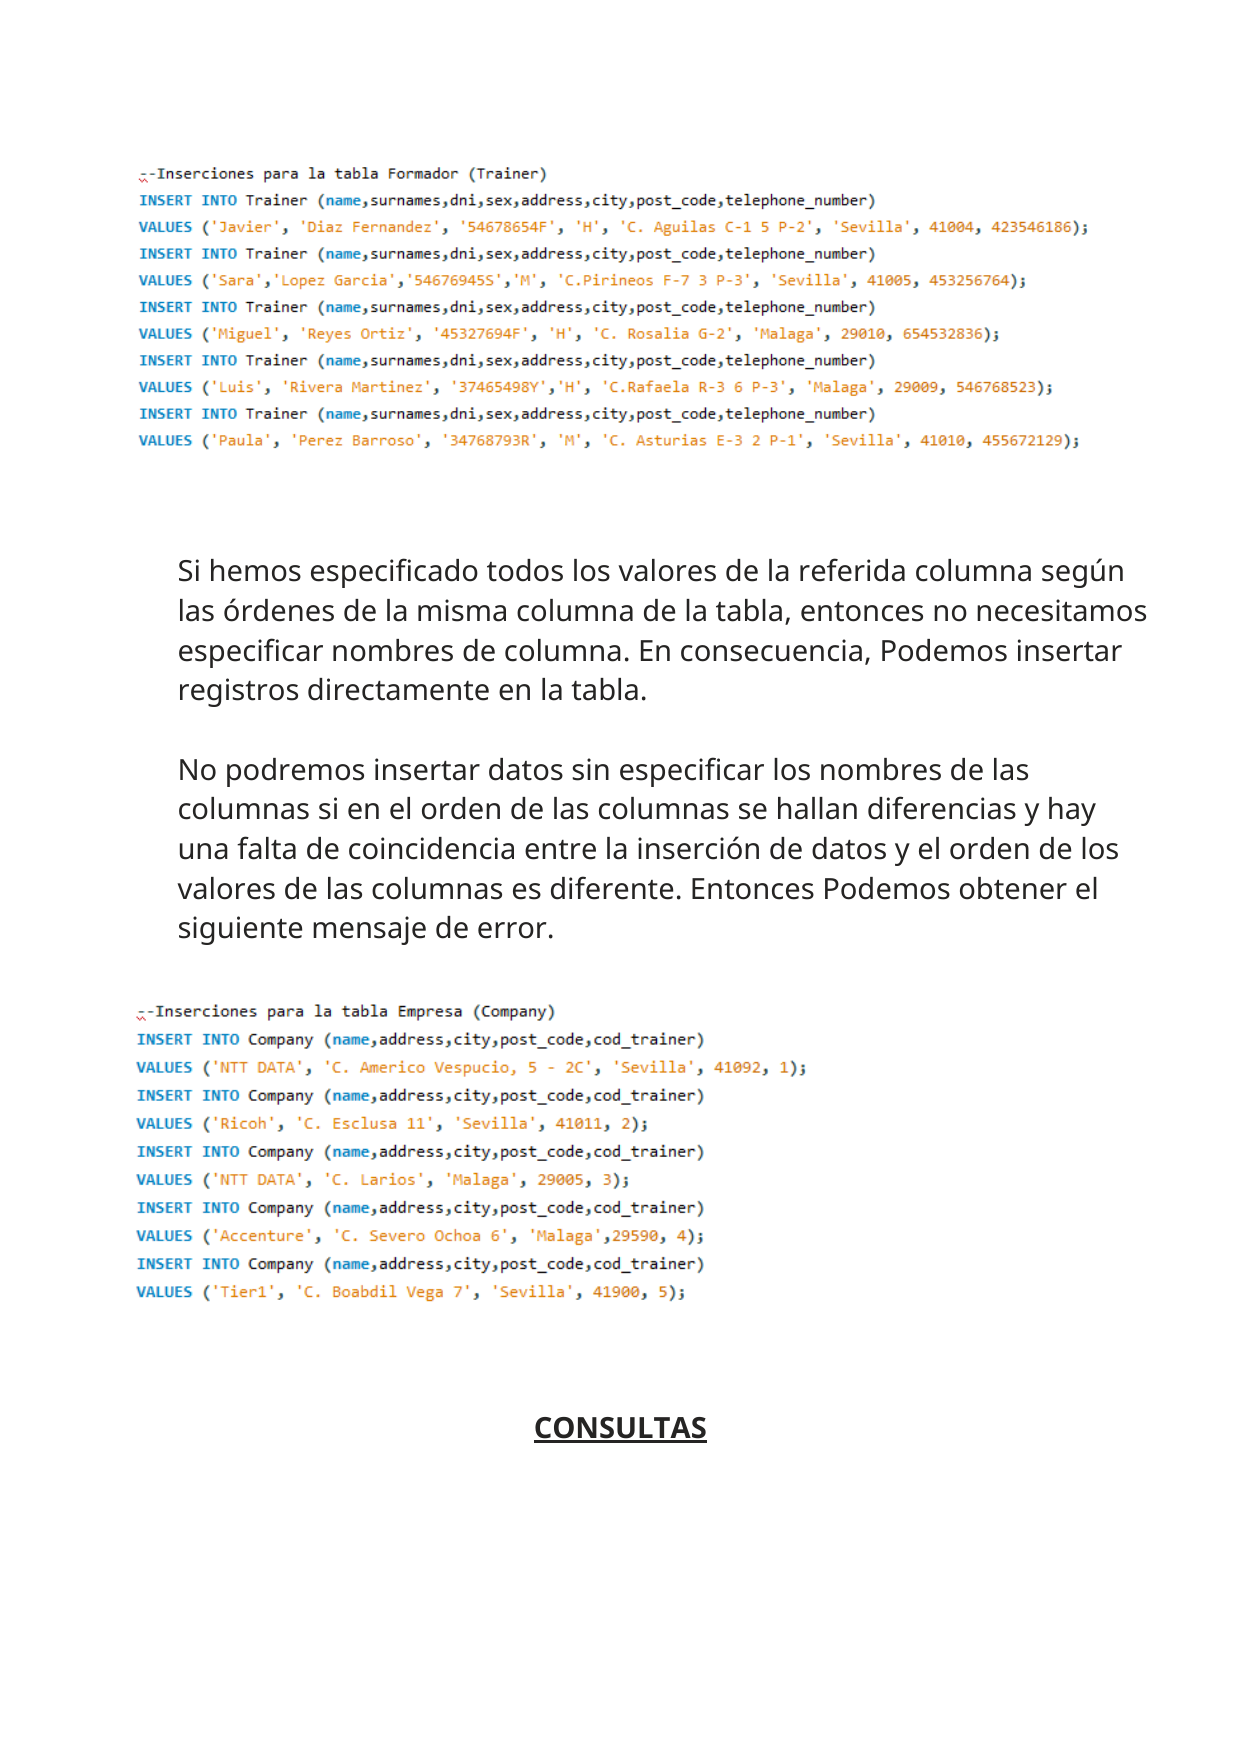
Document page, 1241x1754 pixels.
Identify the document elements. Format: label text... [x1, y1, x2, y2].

text No podremos insertar datos sin especificar los nombres de las columnas si en el orden de las columnas se hallan diferencias y hay una falta de coincidencia entre la inserción de datos y el orden de los valores de las columnas es diferente. Entonces Podemos obtener el siguiente mensaje de error. [177, 749, 1152, 947]
text CONSULTAS [88, 1407, 1152, 1447]
picture [120, 147, 1120, 471]
picture [118, 987, 1158, 1328]
text Si hemos especificado todos los valores de la referida columna según las órdenes de la misma columna de la tabla, entonces no necesitamos especificar nombres de columna. En consecuencia, Podemos insertar registros directamente en la tabla. [177, 550, 1152, 709]
